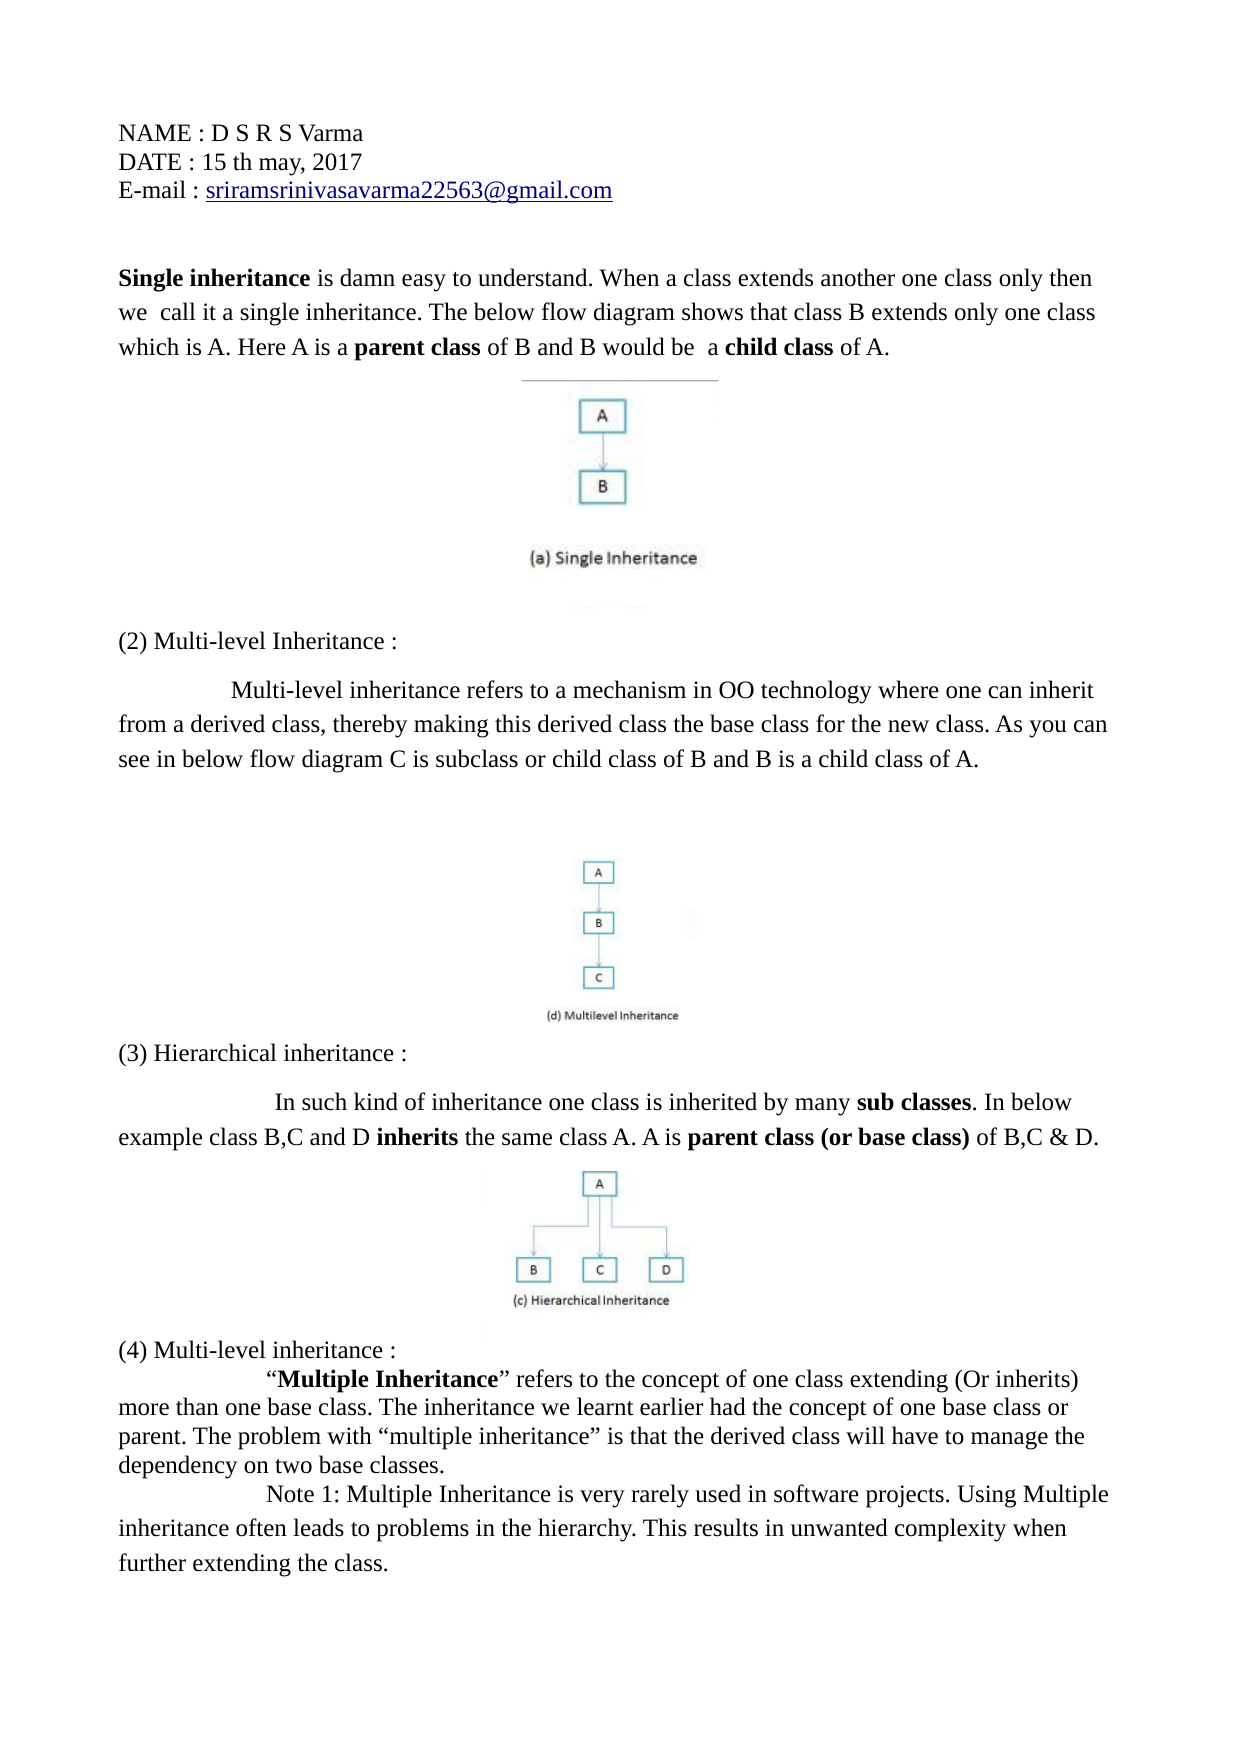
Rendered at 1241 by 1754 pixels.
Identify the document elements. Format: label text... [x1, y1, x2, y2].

text (2) Multi-level Inheritance : [118, 626, 1122, 655]
text (3) Hierarchical inheritance : [118, 1038, 1122, 1067]
text Single inheritance is damn easy to understand. When a class extends another one class only then we call it a single inheritance. The below flow diagram shows that class B extends only one class which is A. Here A is a parent class of B and B would be a child class of A. [118, 263, 1122, 360]
text Multi-level inheritance refers to a mechanism in OO technology where one can inherit from a derived class, thereby making this derived class the base class for the new class. As you can see in below flow diagram C is subclass or child class of B and B is a child class of A. [118, 675, 1122, 773]
text “Multiple Inheritance” refers to the concept of one class extending (Or inherits) more than one base class. The inheritance we learnt earlier had the concept of one base class or parent. The problem with “multiple inheritance” is that the derived class will have to manage the dependency on two base classes. [118, 1364, 1122, 1479]
text In such kind of inheritance one class is inherited by many sub classes. In below example class B,C and D inherits the same class A. A is parent class (or base class) of B,C & D. [118, 1087, 1122, 1151]
text Note 1: Multiple Inheritance is very rarely used in software projects. Using Multiple inheritance often leads to problems in the hierarchy. This results in unwanted complexity when further extending the class. [118, 1479, 1122, 1576]
picture [543, 842, 697, 1049]
picture [521, 380, 719, 612]
picture [485, 1171, 755, 1356]
text (4) Multi-level inheritance : [118, 1335, 1122, 1364]
